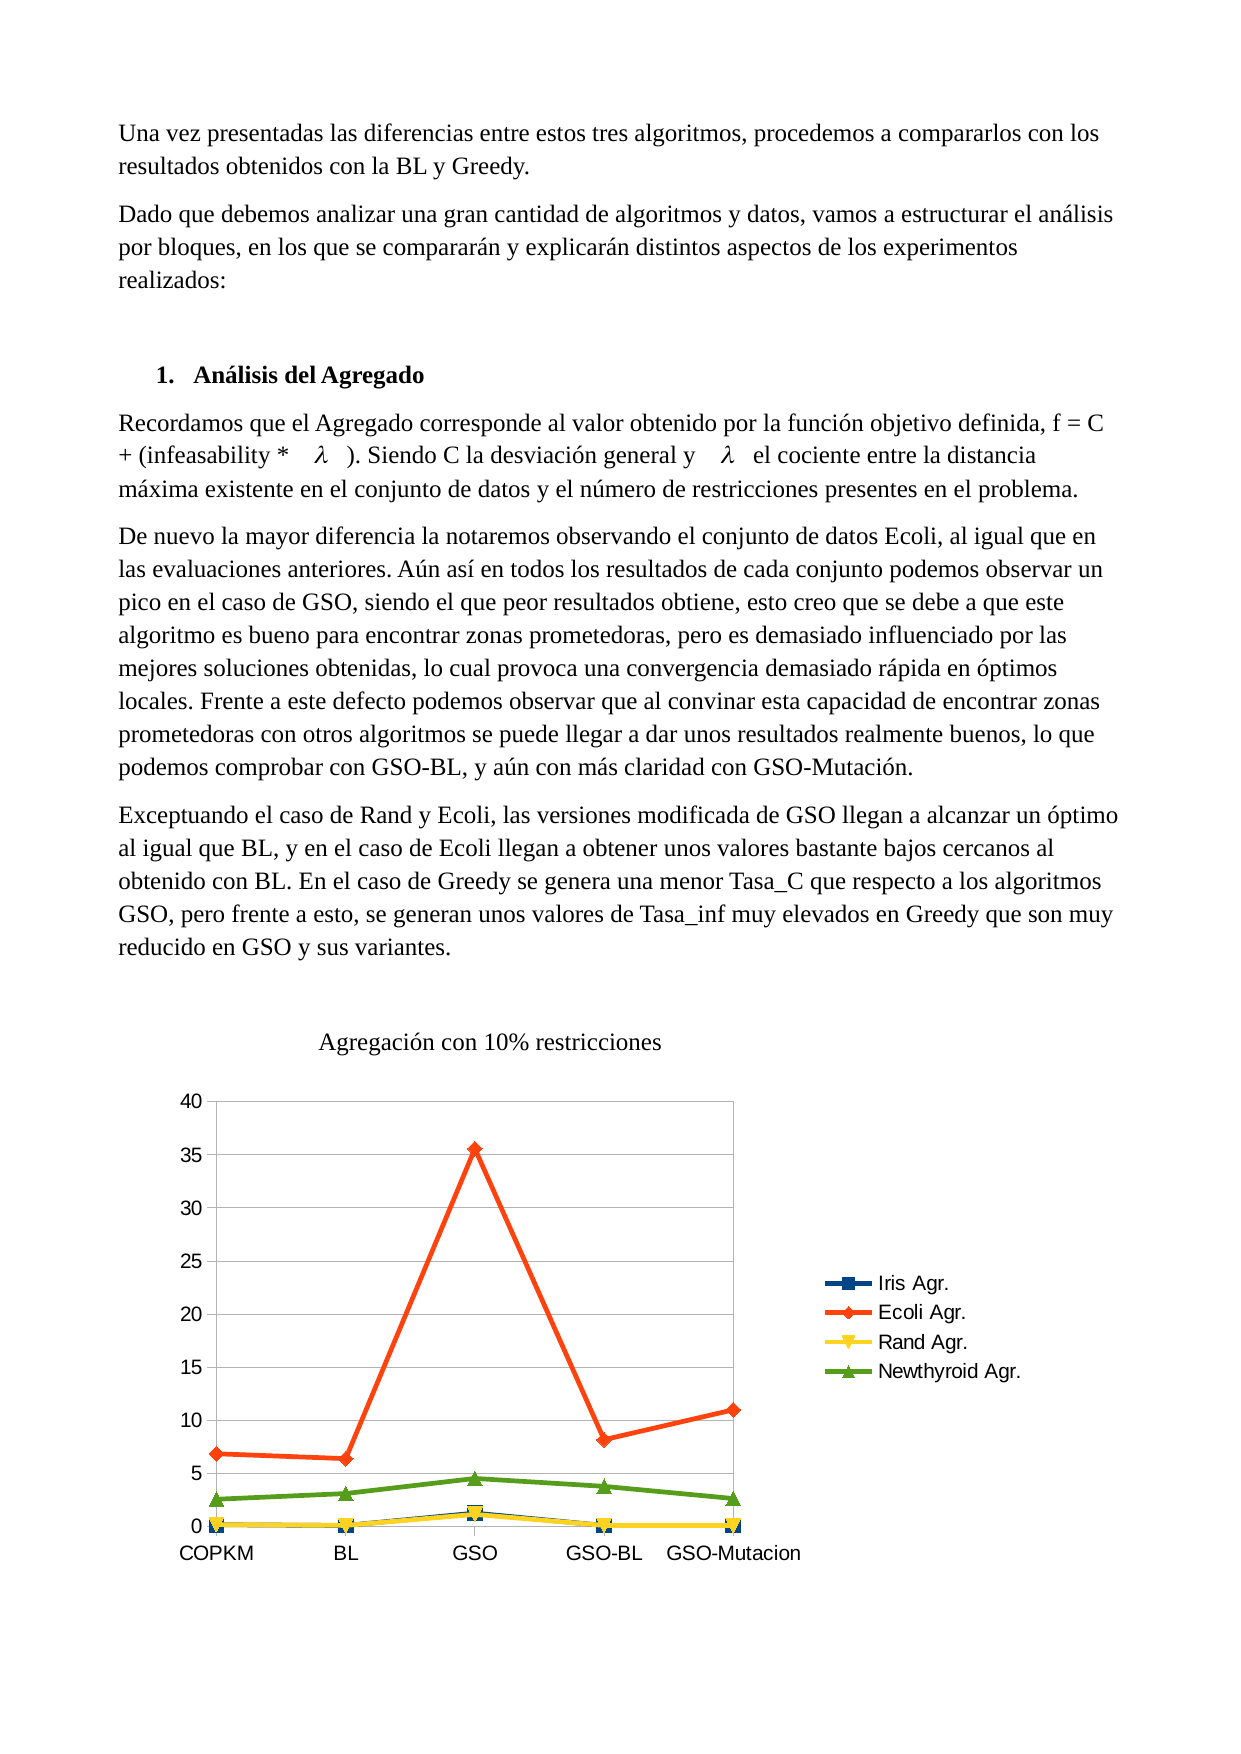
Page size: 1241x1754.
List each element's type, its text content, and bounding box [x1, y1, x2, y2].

list Análisis del Agregado [156, 360, 1122, 389]
text De nuevo la mayor diferencia la notaremos observando el conjunto de datos Ecoli, al igual que en las evaluaciones anteriores. Aún así en todos los resultados de cada conjunto podemos observar un pico en el caso de GSO, siendo el que peor resultados obtiene, esto creo que se debe a que este algoritmo es bueno para encontrar zonas prometedoras, pero es demasiado influenciado por las mejores soluciones obtenidas, lo cual provoca una convergencia demasiado rápida en óptimos locales. Frente a este defecto podemos observar que al convinar esta capacidad de encontrar zonas prometedoras con otros algoritmos se puede llegar a dar unos resultados realmente buenos, lo que podemos comprobar con GSO-BL, y aún con más claridad con GSO-Mutación. [118, 521, 1122, 781]
text Agregación con 10% restricciones [118, 1027, 1122, 1056]
text Dado que debemos analizar una gran cantidad de algoritmos y datos, vamos a estructurar el análisis por bloques, en los que se compararán y explicarán distintos aspectos de los experimentos realizados: [118, 199, 1122, 293]
text Recordamos que el Agregado corresponde al valor obtenido por la función objetivo definida, f = C + (infeasability * ). Siendo C la desviación general y el cociente entre la distancia máxima existente en el conjunto de datos y el número de restricciones presentes en el problema. [118, 408, 1122, 502]
text Una vez presentadas las diferencias entre estos tres algoritmos, procedemos a compararlos con los resultados obtenidos con la BL y Greedy. [118, 118, 1122, 180]
text Exceptuando el caso de Rand y Ecoli, las versiones modificada de GSO llegan a alcanzar un óptimo al igual que BL, y en el caso de Ecoli llegan a obtener unos valores bastante bajos cercanos al obtenido con BL. En el caso de Greedy se genera una menor Tasa_C que respecto a los algoritmos GSO, pero frente a esto, se generan unos valores de Tasa_inf muy elevados en Greedy que son muy reducido en GSO y sus variantes. [118, 800, 1122, 961]
